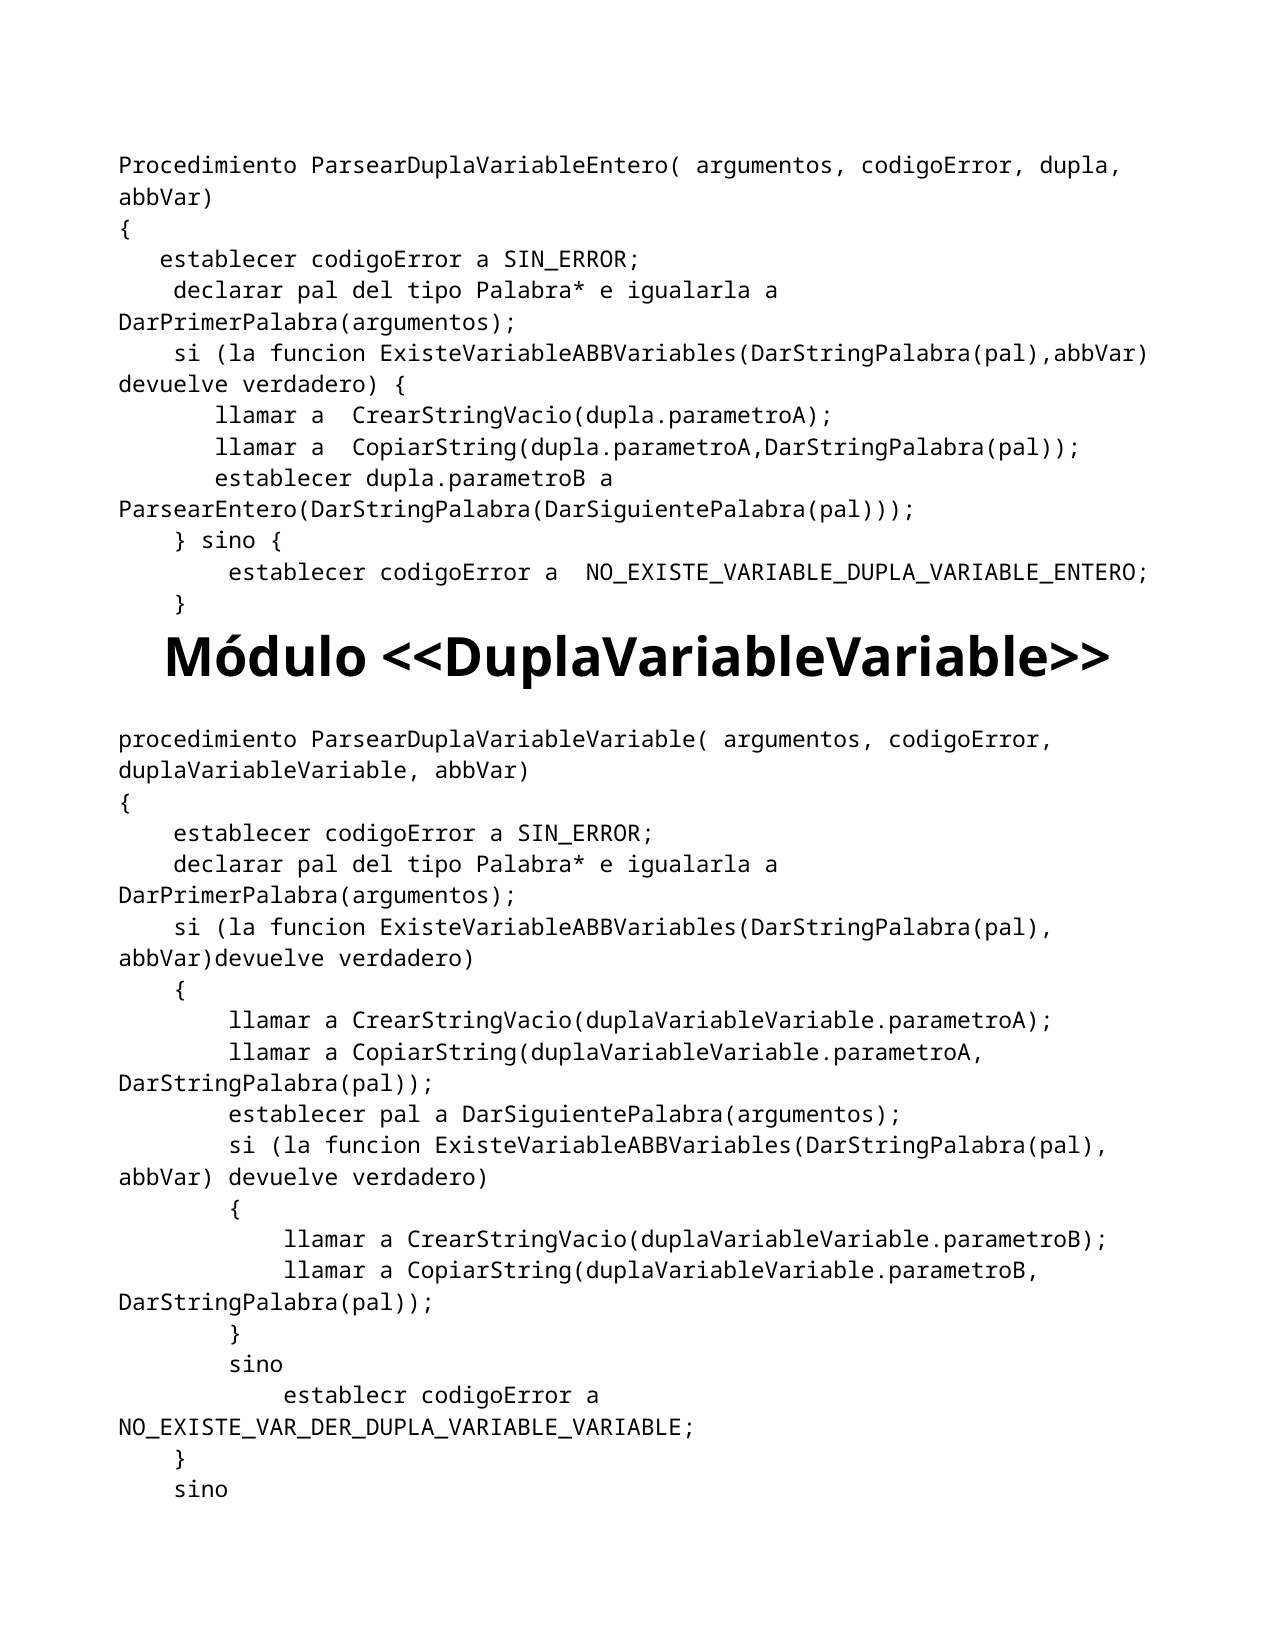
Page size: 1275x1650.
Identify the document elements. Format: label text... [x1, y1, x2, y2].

text llamar a CopiarString(dupla.parametroA,DarStringPalabra(pal)); [118, 431, 1157, 462]
text si (la funcion ExisteVariableABBVariables(DarStringPalabra(pal), abbVar) devuelve verdadero) [118, 1129, 1157, 1192]
text Módulo <<DuplaVariableVariable>> [118, 618, 1157, 692]
text llamar a CopiarString(duplaVariableVariable.parametroA, DarStringPalabra(pal)); [118, 1036, 1157, 1098]
text } [118, 1317, 1157, 1348]
text sino [118, 1473, 1157, 1504]
text establecr codigoError a NO_EXISTE_VAR_DER_DUPLA_VARIABLE_VARIABLE; [118, 1379, 1157, 1442]
text { [118, 1192, 1157, 1223]
text } [118, 587, 1157, 618]
text si (la funcion ExisteVariableABBVariables(DarStringPalabra(pal), abbVar)devuelve verdadero) [118, 911, 1157, 973]
text establecer codigoError a SIN_ERROR; [118, 817, 1157, 848]
text llamar a CrearStringVacio(duplaVariableVariable.parametroA); [118, 1004, 1157, 1036]
text establecer pal a DarSiguientePalabra(argumentos); [118, 1098, 1157, 1129]
text { [118, 786, 1157, 817]
text } sino { [118, 524, 1157, 556]
text si (la funcion ExisteVariableABBVariables(DarStringPalabra(pal),abbVar) devuelve verdadero) { [118, 337, 1157, 399]
text } [118, 1442, 1157, 1473]
text declarar pal del tipo Palabra* e igualarla a DarPrimerPalabra(argumentos); [118, 274, 1157, 337]
text declarar pal del tipo Palabra* e igualarla a DarPrimerPalabra(argumentos); [118, 848, 1157, 911]
text establecer codigoError a SIN_ERROR; [118, 243, 1157, 274]
text sino [118, 1348, 1157, 1379]
text establecer dupla.parametroB a ParsearEntero(DarStringPalabra(DarSiguientePalabra(pal))); [118, 462, 1157, 524]
text Procedimiento ParsearDuplaVariableEntero( argumentos, codigoError, dupla, abbVar) [118, 149, 1157, 212]
text procedimiento ParsearDuplaVariableVariable( argumentos, codigoError, duplaVariableVariable, abbVar) [118, 723, 1157, 786]
text llamar a CrearStringVacio(duplaVariableVariable.parametroB); [118, 1223, 1157, 1254]
text establecer codigoError a NO_EXISTE_VARIABLE_DUPLA_VARIABLE_ENTERO; [118, 556, 1157, 587]
text { [118, 212, 1157, 243]
text llamar a CrearStringVacio(dupla.parametroA); [118, 399, 1157, 431]
text llamar a CopiarString(duplaVariableVariable.parametroB, DarStringPalabra(pal)); [118, 1254, 1157, 1317]
text { [118, 973, 1157, 1004]
